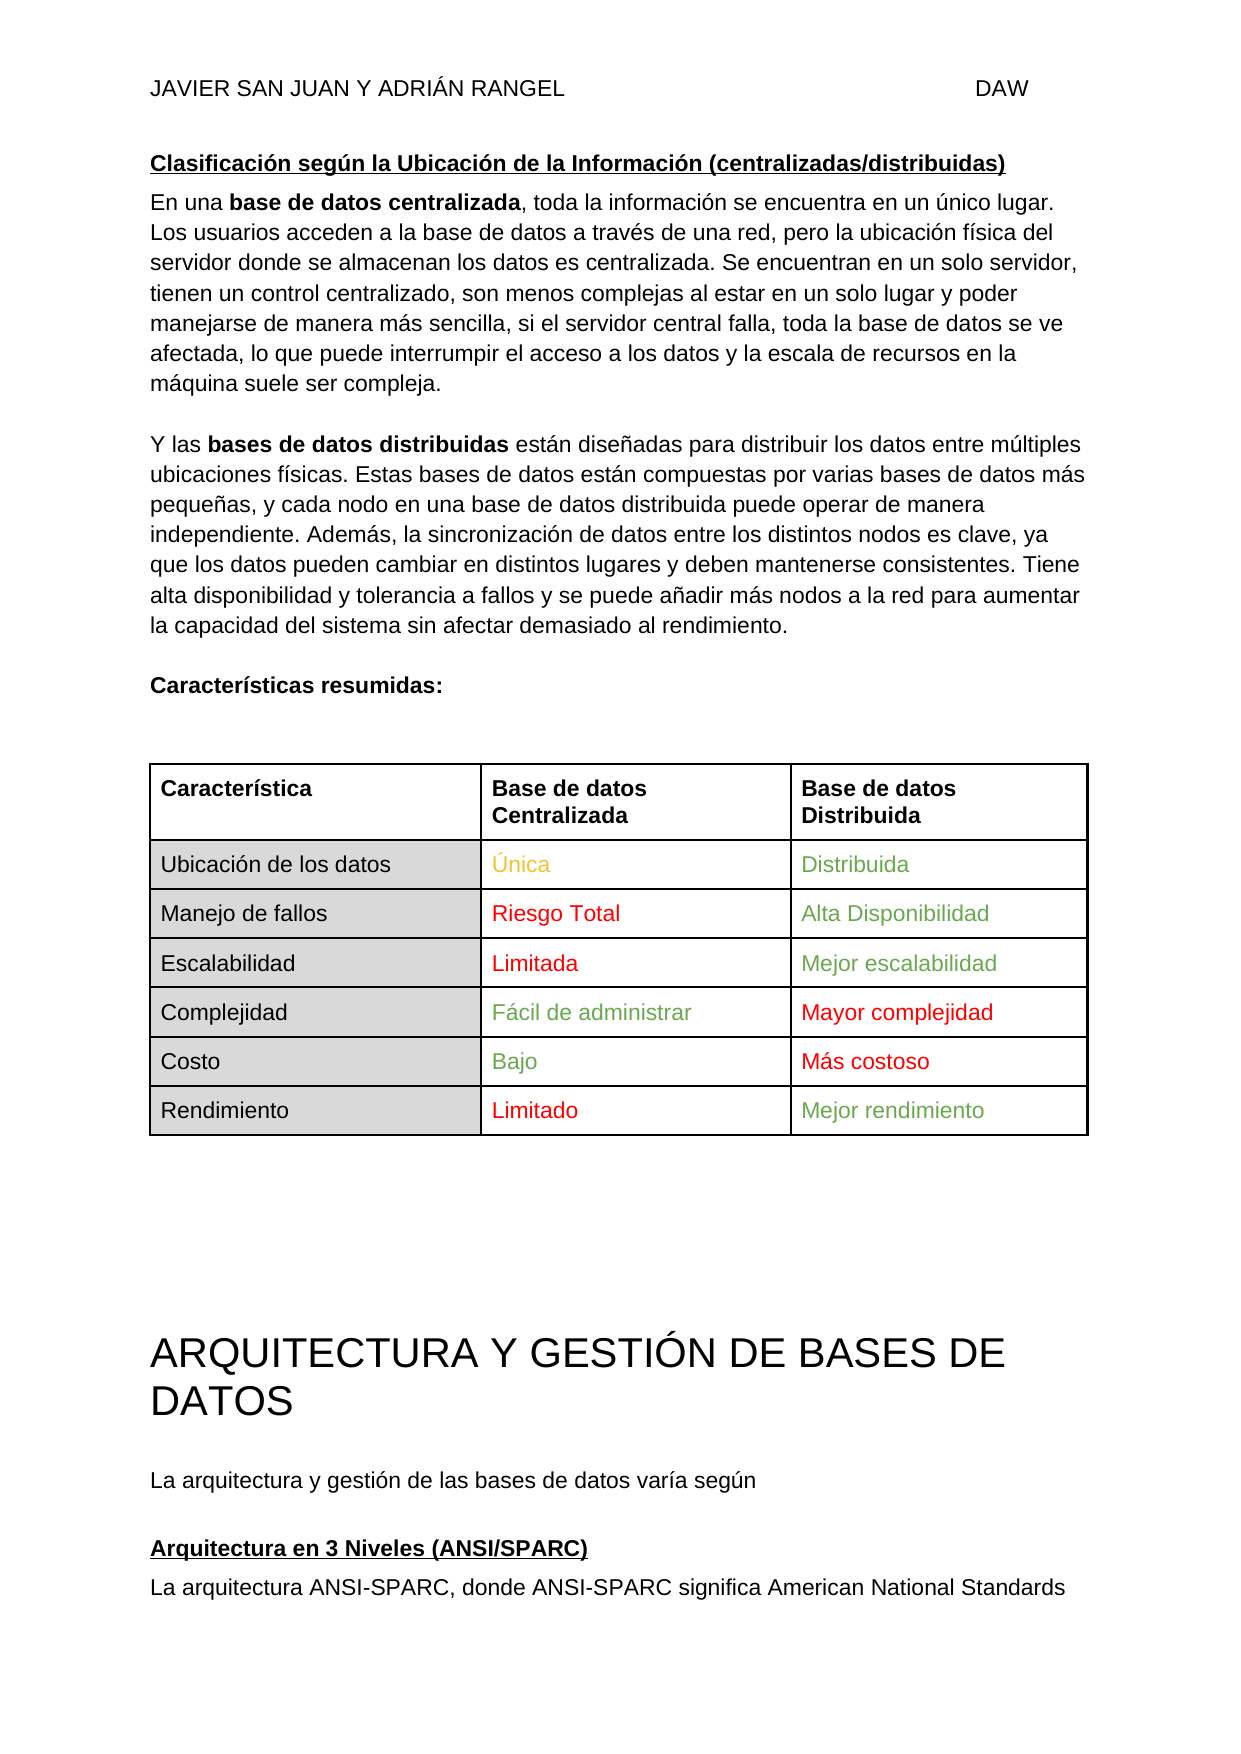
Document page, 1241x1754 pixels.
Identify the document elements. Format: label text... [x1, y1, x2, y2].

table_cell Costo [151, 1038, 480, 1085]
table_cell Ubicación de los datos [151, 841, 480, 888]
table_cell Rendimiento [151, 1087, 480, 1134]
table_cell Mejor escalabilidad [792, 939, 1086, 986]
table_header Base de datos Centralizada [482, 765, 790, 838]
table_cell Complejidad [151, 988, 480, 1036]
table_cell Única [482, 841, 790, 888]
table_cell Riesgo Total [482, 890, 790, 937]
table_cell Manejo de fallos [151, 890, 480, 937]
table_cell Escalabilidad [151, 939, 480, 986]
table_cell Bajo [482, 1038, 790, 1085]
table_cell Mejor rendimiento [792, 1087, 1086, 1134]
table_cell Limitada [482, 939, 790, 986]
table_cell Fácil de administrar [482, 988, 790, 1036]
text Y las bases de datos distribuidas están diseñadas para distribuir los datos entre múltiples ubicaciones físicas. Estas bases de datos están compuestas por varias bases de datos más pequeñas, y cada nodo en una base de datos distribuida puede operar de manera independiente. Además, la sincronización de datos entre los distintos nodos es clave, ya que los datos pueden cambiar en distintos lugares y deben mantenerse consistentes. Tiene alta disponibilidad y tolerancia a fallos y se puede añadir más nodos a la red para aumentar la capacidad del sistema sin afectar demasiado al rendimiento. [150, 431, 1090, 638]
table_cell Limitado [482, 1087, 790, 1134]
text En una base de datos centralizada, toda la información se encuentra en un único lugar. Los usuarios acceden a la base de datos a través de una red, pero la ubicación física del servidor donde se almacenan los datos es centralizada. Se encuentran en un solo servidor, tienen un control centralizado, son menos complejas al estar en un solo lugar y poder manejarse de manera más sencilla, si el servidor central falla, toda la base de datos se ve afectada, lo que puede interrumpir el acceso a los datos y la escala de recursos en la máquina suele ser compleja. [150, 189, 1090, 396]
table_cell Distribuida [792, 841, 1086, 888]
text Características resumidas: [150, 672, 1090, 698]
subtitle ARQUITECTURA Y GESTIÓN DE BASES DE DATOS [150, 1329, 1090, 1425]
text La arquitectura y gestión de las bases de datos varía según [150, 1467, 1090, 1494]
text La arquitectura ANSI-SPARC, donde ANSI-SPARC significa American National Standards [150, 1574, 1090, 1600]
table_header Característica [151, 765, 480, 838]
table_header Base de datos Distribuida [792, 765, 1086, 838]
table_cell Mayor complejidad [792, 988, 1086, 1036]
table_cell Más costoso [792, 1038, 1086, 1085]
subtitle Clasificación según la Ubicación de la Información (centralizadas/distribuidas) [150, 150, 1090, 176]
table_cell Alta Disponibilidad [792, 890, 1086, 937]
subtitle Arquitectura en 3 Niveles (ANSI/SPARC) [150, 1535, 1090, 1561]
